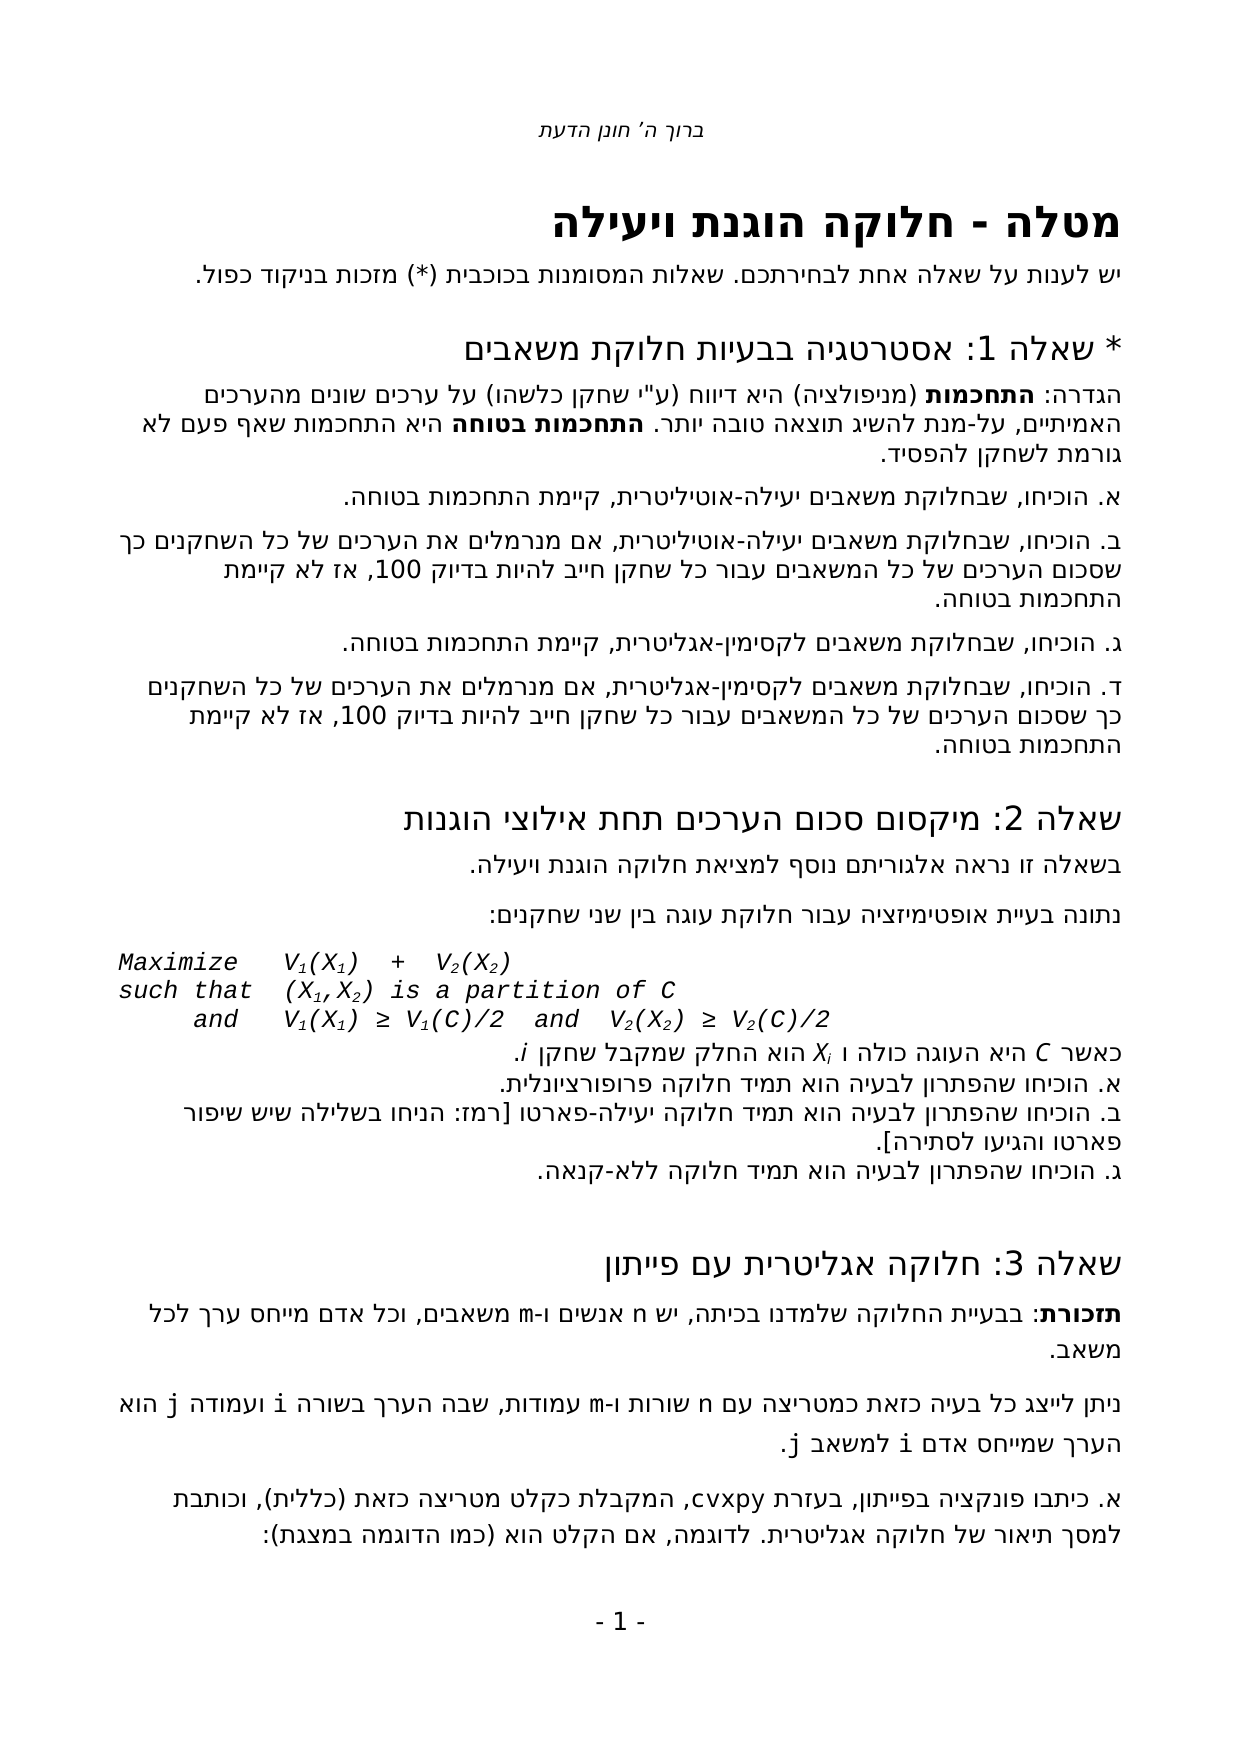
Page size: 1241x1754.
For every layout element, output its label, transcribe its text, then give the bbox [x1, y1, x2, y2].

text ג. הוכיחו, שבחלוקת משאבים לקסימין-אגליטרית, קיימת התחכמות בטוחה. [118, 628, 1122, 657]
text א. כיתבו פונקציה בפייתון, בעזרת cvxpy, המקבלת כקלט מטריצה כזאת (כללית), וכותבת למסך תיאור של חלוקה אגליטרית. לדוגמה, אם הקלט הוא (כמו הדוגמה במצגת): [118, 1481, 1122, 1550]
text יש לענות על שאלה אחת לבחירתכם. שאלות המסומנות בכוכבית (*) מזכות בניקוד כפול. [118, 260, 1122, 289]
text כאשר C היא העוגה כולה ו Xi הוא החלק שמקבל שחקן i. [118, 1035, 1122, 1069]
text Maximize V1(X1) + V2(X2) [118, 950, 1122, 978]
subtitle שאלה 2: מיקסום סכום הערכים תחת אילוצי הוגנות [118, 799, 1122, 838]
text בשאלה זו נראה אלגוריתם נוסף למציאת חלוקה הוגנת ויעילה. [118, 851, 1122, 880]
text ד. הוכיחו, שבחלוקת משאבים לקסימין-אגליטרית, אם מנרמלים את הערכים של כל השחקנים כך שסכום הערכים של כל המשאבים עבור כל שחקן חייב להיות בדיוק 100, אז לא קיימת התחכמות בטוחה. [118, 672, 1122, 759]
text ניתן לייצג כל בעיה כזאת כמטריצה עם n שורות ו-m עמודות, שבה הערך בשורה i ועמודה j הוא הערך שמייחס אדם i למשאב j. [118, 1385, 1122, 1459]
text such that (X1,X2) is a partition of C [118, 978, 1122, 1006]
text א. הוכיחו שהפתרון לבעיה הוא תמיד חלוקה פרופורציונלית. [118, 1069, 1122, 1098]
text נתונה בעיית אופטימיזציה עבור חלוקת עוגה בין שני שחקנים: [118, 900, 1122, 929]
subtitle מטלה - חלוקה הוגנת ויעילה [118, 197, 1122, 248]
text הגדרה: התחכמות (מניפולציה) היא דיווח (ע"י שחקן כלשהו) על ערכים שונים מהערכים האמיתיים, על-מנת להשיג תוצאה טובה יותר. התחכמות בטוחה היא התחכמות שאף פעם לא גורמת לשחקן להפסיד. [118, 380, 1122, 468]
subtitle שאלה 3: חלוקה אגליטרית עם פייתון [118, 1244, 1122, 1283]
text תזכורת: בבעיית החלוקה שלמדנו בכיתה, יש n אנשים ו-m משאבים, וכל אדם מייחס ערך לכל משאב. [118, 1296, 1122, 1365]
text and V1(X1) ≥ V1(C)/2 and V2(X2) ≥ V2(C)/2 [118, 1006, 1122, 1035]
text ב. הוכיחו שהפתרון לבעיה הוא תמיד חלוקה יעילה-פארטו [רמז: הניחו בשלילה שיש שיפור פארטו והגיעו לסתירה]. [118, 1098, 1122, 1156]
text א. הוכיחו, שבחלוקת משאבים יעילה-אוטיליטרית, קיימת התחכמות בטוחה. [118, 482, 1122, 512]
text ב. הוכיחו, שבחלוקת משאבים יעילה-אוטיליטרית, אם מנרמלים את הערכים של כל השחקנים כך שסכום הערכים של כל המשאבים עבור כל שחקן חייב להיות בדיוק 100, אז לא קיימת התחכמות בטוחה. [118, 526, 1122, 614]
subtitle * שאלה 1: אסטרטגיה בבעיות חלוקת משאבים [118, 329, 1122, 368]
text ג. הוכיחו שהפתרון לבעיה הוא תמיד חלוקה ללא-קנאה. [118, 1156, 1122, 1185]
